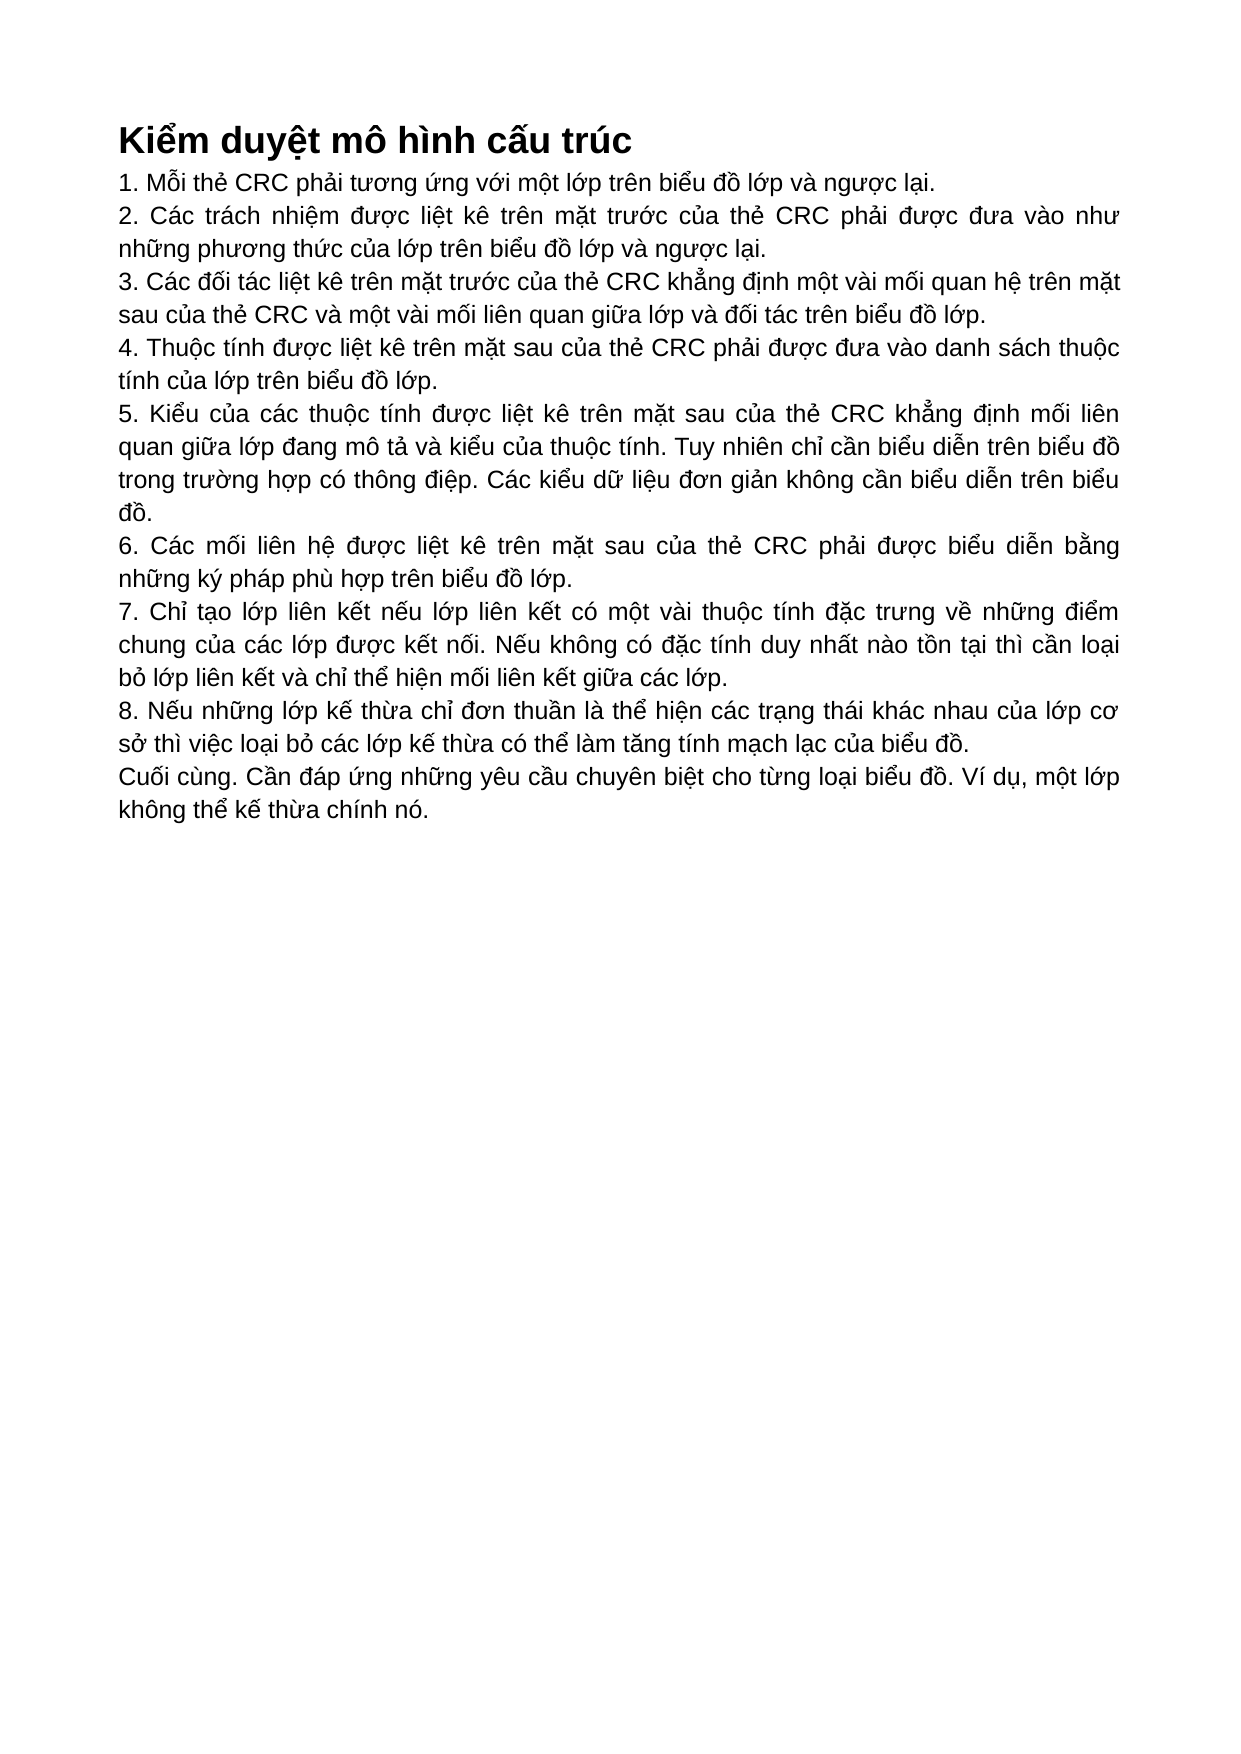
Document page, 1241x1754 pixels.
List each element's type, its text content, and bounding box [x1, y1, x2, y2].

text 3. Các đối tác liệt kê trên mặt trước của thẻ CRC khẳng định một vài mối quan hệ trên mặt sau của thẻ CRC và một vài mối liên quan giữa lớp và đối tác trên biểu đồ lớp. [118, 267, 1122, 328]
text 4. Thuộc tính được liệt kê trên mặt sau của thẻ CRC phải được đưa vào danh sách thuộc tính của lớp trên biểu đồ lớp. [118, 333, 1122, 394]
text Cuối cùng. Cần đáp ứng những yêu cầu chuyên biệt cho từng loại biểu đồ. Ví dụ, một lớp không thể kế thừa chính nó. [118, 762, 1122, 824]
text 7. Chỉ tạo lớp liên kết nếu lớp liên kết có một vài thuộc tính đặc trưng về những điểm chung của các lớp được kết nối. Nếu không có đặc tính duy nhất nào tồn tại thì cần loại bỏ lớp liên kết và chỉ thể hiện mối liên kết giữa các lớp. [118, 597, 1122, 692]
text 6. Các mối liên hệ được liệt kê trên mặt sau của thẻ CRC phải được biểu diễn bằng những ký pháp phù hợp trên biểu đồ lớp. [118, 531, 1122, 593]
text 2. Các trách nhiệm được liệt kê trên mặt trước của thẻ CRC phải được đưa vào như những phương thức của lớp trên biểu đồ lớp và ngược lại. [118, 201, 1122, 262]
text 5. Kiểu của các thuộc tính được liệt kê trên mặt sau của thẻ CRC khẳng định mối liên quan giữa lớp đang mô tả và kiểu của thuộc tính. Tuy nhiên chỉ cần biểu diễn trên biểu đồ trong trường hợp có thông điệp. Các kiểu dữ liệu đơn giản không cần biểu diễn trên biểu đồ. [118, 399, 1122, 527]
text Kiểm duyệt mô hình cấu trúc [118, 118, 1122, 161]
text 8. Nếu những lớp kế thừa chỉ đơn thuần là thể hiện các trạng thái khác nhau của lớp cơ sở thì việc loại bỏ các lớp kế thừa có thể làm tăng tính mạch lạc của biểu đồ. [118, 696, 1122, 758]
text 1. Mỗi thẻ CRC phải tương ứng với một lớp trên biểu đồ lớp và ngược lại. [118, 168, 1122, 196]
